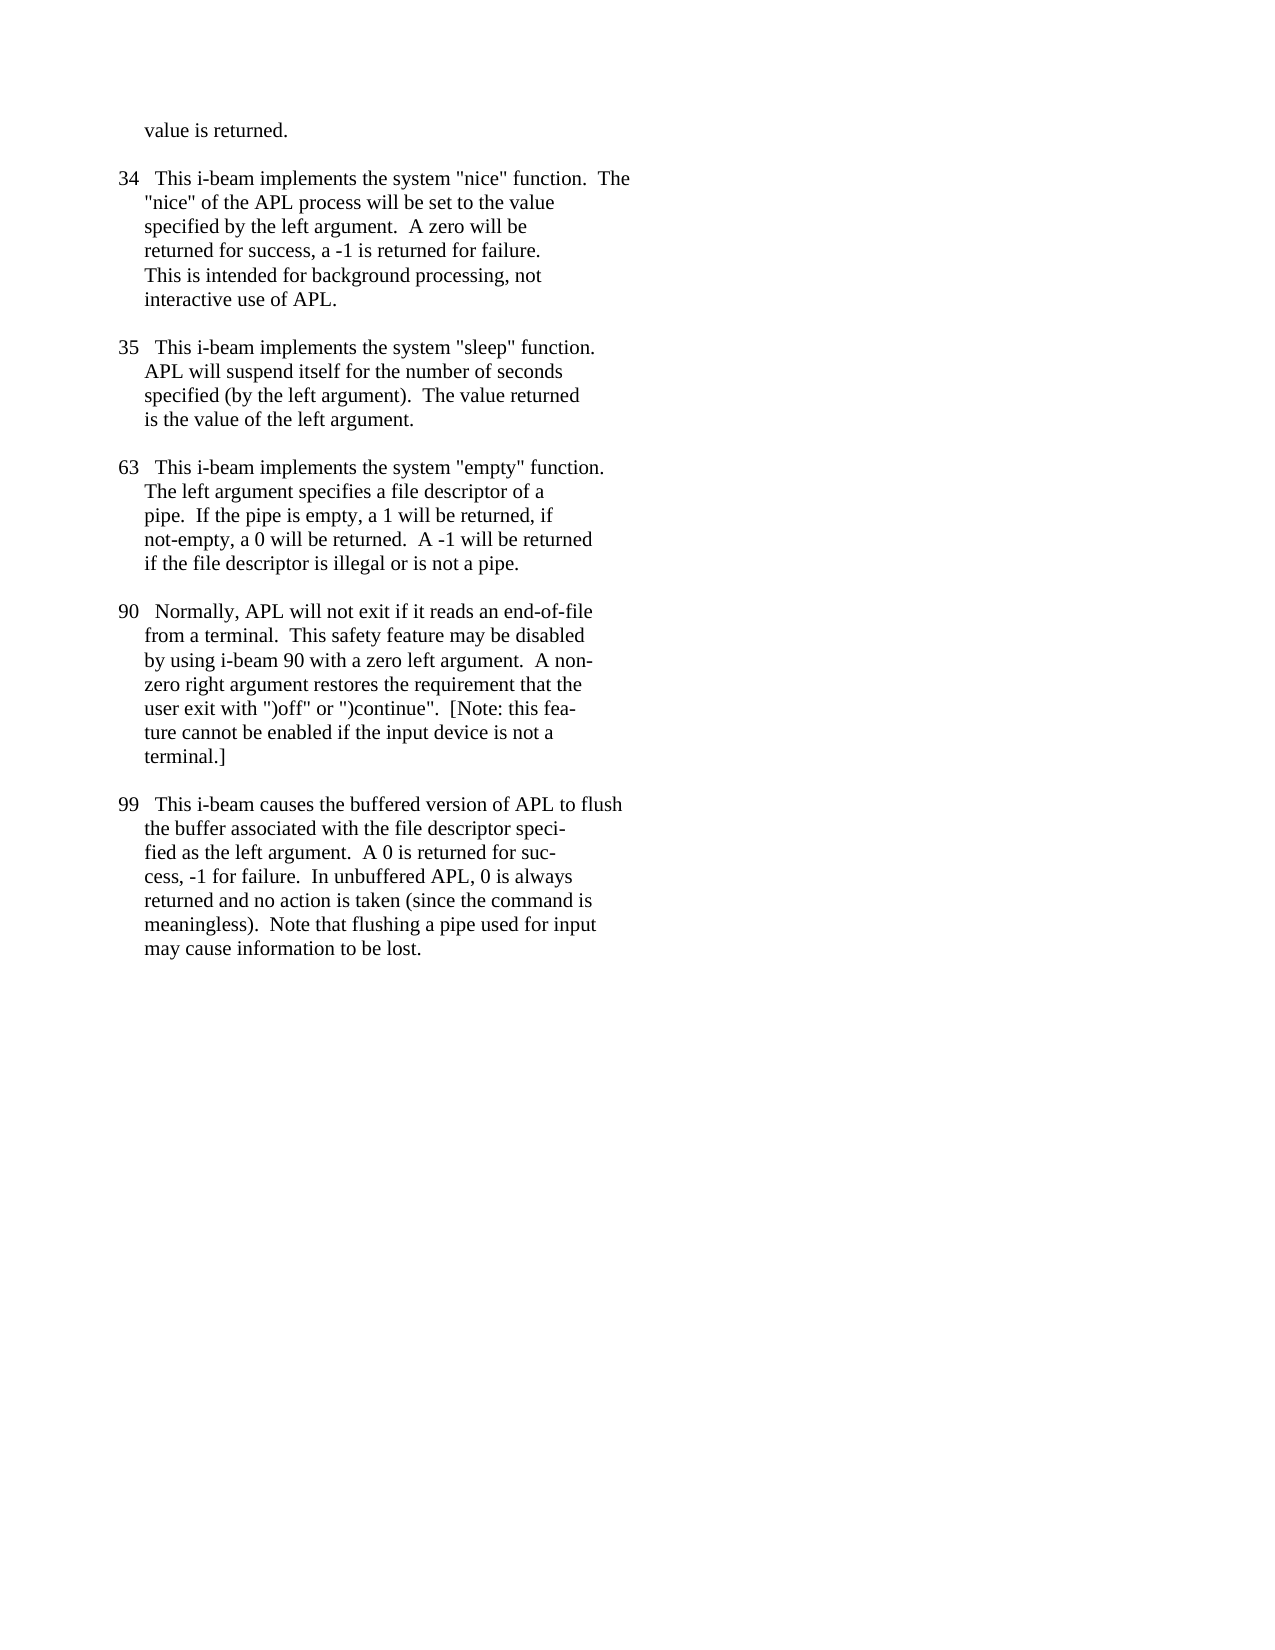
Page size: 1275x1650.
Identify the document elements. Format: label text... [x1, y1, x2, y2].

text interactive use of APL. [118, 287, 1157, 311]
text pipe. If the pipe is empty, a 1 will be returned, if [118, 503, 1157, 527]
text 34 This i-beam implements the system "nice" function. The [118, 166, 1157, 190]
text zero right argument restores the requirement that the [118, 672, 1157, 696]
text terminal.] [118, 744, 1157, 768]
text 99 This i-beam causes the buffered version of APL to flush [118, 792, 1157, 816]
text 63 This i-beam implements the system "empty" function. [118, 455, 1157, 479]
text specified by the left argument. A zero will be [118, 214, 1157, 238]
text 90 Normally, APL will not exit if it reads an end-of-file [118, 599, 1157, 623]
text is the value of the left argument. [118, 407, 1157, 431]
text the buffer associated with the file descriptor speci- [118, 816, 1157, 840]
text This is intended for background processing, not [118, 262, 1157, 287]
text specified (by the left argument). The value returned [118, 383, 1157, 407]
text user exit with ")off" or ")continue". [Note: this fea- [118, 696, 1157, 720]
text meaningless). Note that flushing a pipe used for input [118, 912, 1157, 936]
text ture cannot be enabled if the input device is not a [118, 720, 1157, 744]
text The left argument specifies a file descriptor of a [118, 479, 1157, 503]
text cess, -1 for failure. In unbuffered APL, 0 is always [118, 864, 1157, 888]
text not-empty, a 0 will be returned. A -1 will be returned [118, 527, 1157, 551]
text from a terminal. This safety feature may be disabled [118, 623, 1157, 647]
text 35 This i-beam implements the system "sleep" function. [118, 335, 1157, 359]
text fied as the left argument. A 0 is returned for suc- [118, 840, 1157, 864]
text if the file descriptor is illegal or is not a pipe. [118, 551, 1157, 575]
text APL will suspend itself for the number of seconds [118, 359, 1157, 383]
text returned for success, a -1 is returned for failure. [118, 238, 1157, 262]
text "nice" of the APL process will be set to the value [118, 190, 1157, 214]
text may cause information to be lost. [118, 936, 1157, 960]
text value is returned. [118, 118, 1157, 142]
text returned and no action is taken (since the command is [118, 888, 1157, 912]
text by using i-beam 90 with a zero left argument. A non- [118, 647, 1157, 672]
